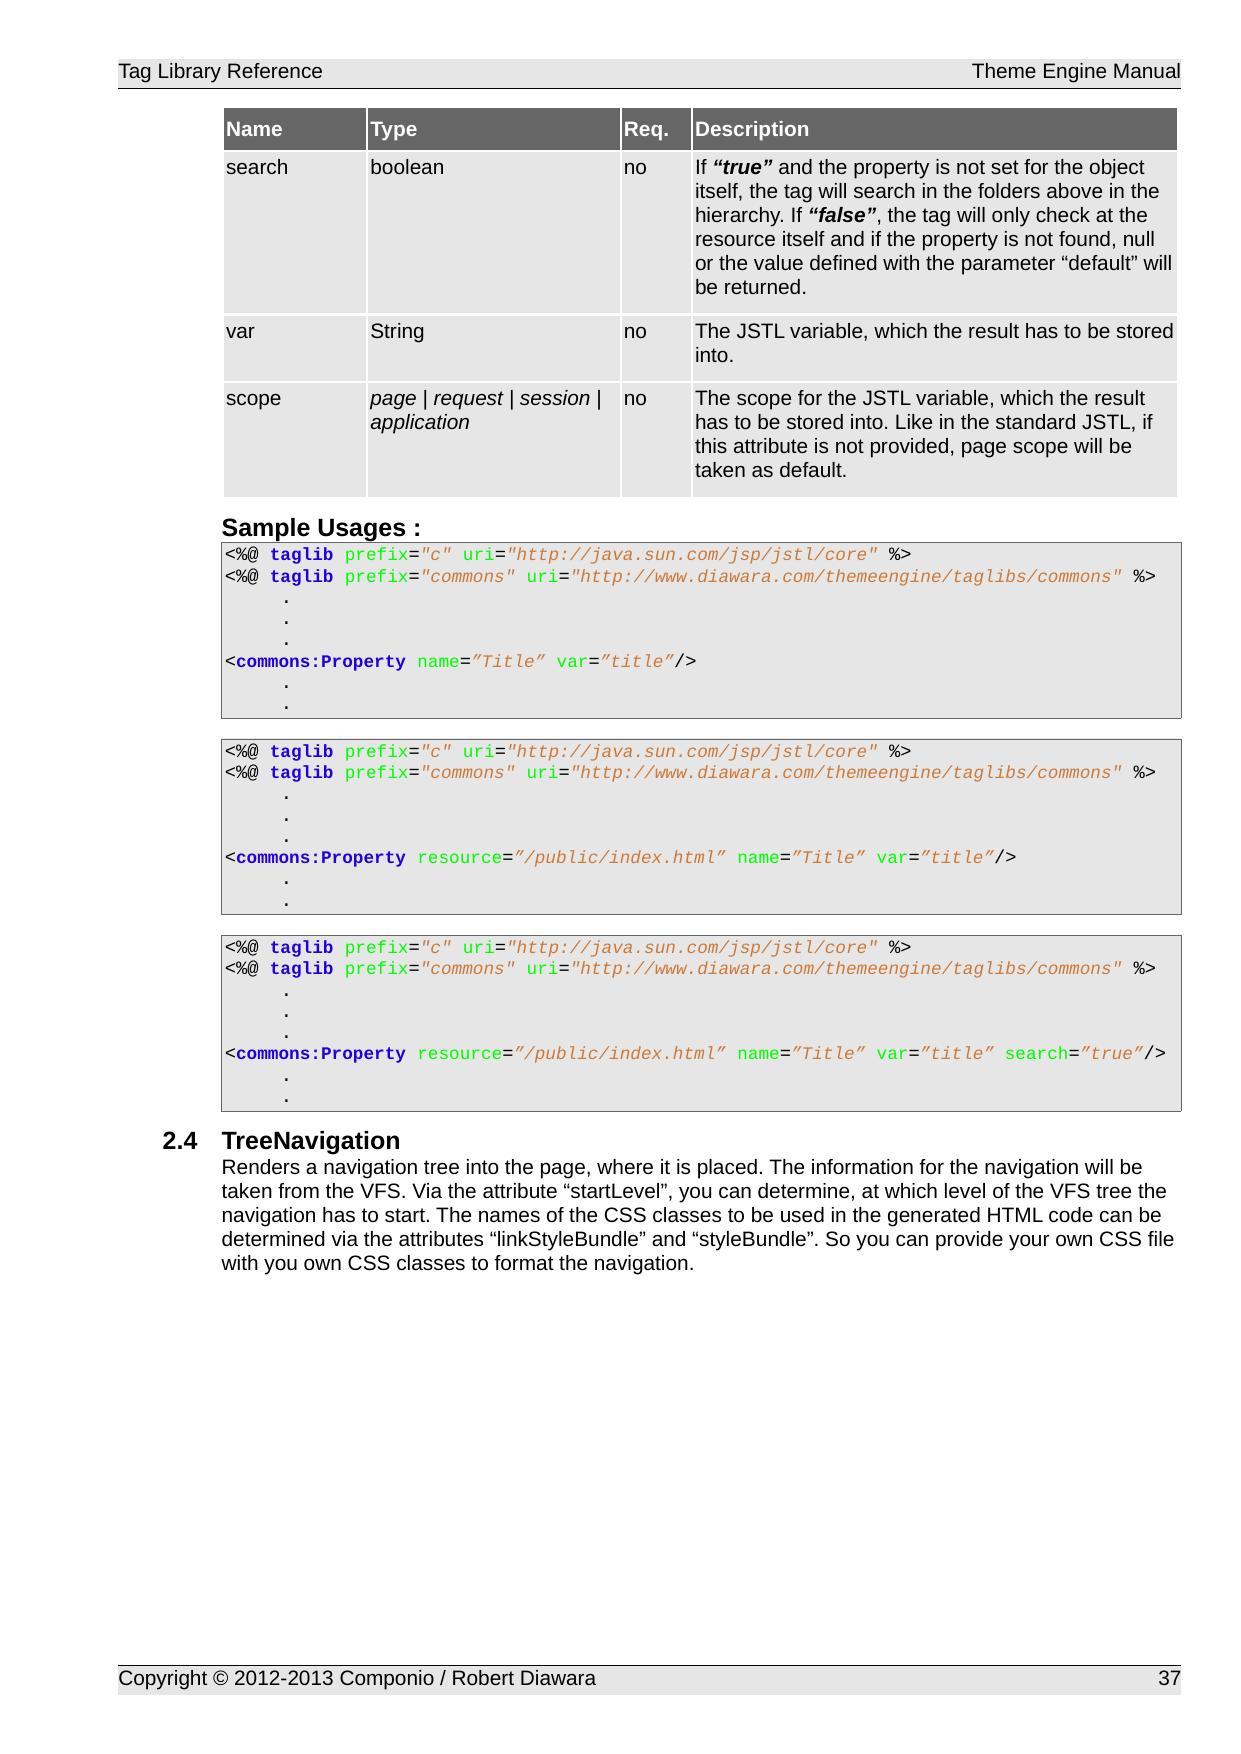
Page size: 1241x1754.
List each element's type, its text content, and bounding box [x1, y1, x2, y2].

table_cell var [224, 316, 366, 381]
table_cell The JSTL variable, which the result has to be stored into. [693, 316, 1177, 381]
table_header Description [693, 108, 1177, 150]
table_cell search [224, 152, 366, 313]
table_cell no [622, 316, 691, 381]
text <%@ taglib prefix="c" uri="http://java.sun.com/jsp/jstl/core" %> <%@ taglib prefix="commons" uri="http://www.diawara.com/themeengine/taglibs/commons" %> . . . <commons:Property resource=”/public/index.html” name=”Title” var=”title” search=”true”/> . . [222, 936, 1181, 1111]
table_cell boolean [368, 152, 620, 313]
text <%@ taglib prefix="c" uri="http://java.sun.com/jsp/jstl/core" %> <%@ taglib prefix="commons" uri="http://www.diawara.com/themeengine/taglibs/commons" %> . . . <commons:Property resource=”/public/index.html” name=”Title” var=”title”/> . . [222, 740, 1181, 914]
text Renders a navigation tree into the page, where it is placed. The information for the navigation will be taken from the VFS. Via the attribute “startLevel”, you can determine, at which level of the VFS tree the navigation has to start. The names of the CSS classes to be used in the generated HTML code can be determined via the attributes “linkStyleBundle” and “styleBundle”. So you can provide your own CSS file with you own CSS classes to format the navigation. [221, 1154, 1181, 1274]
text <%@ taglib prefix="c" uri="http://java.sun.com/jsp/jstl/core" %> <%@ taglib prefix="commons" uri="http://www.diawara.com/themeengine/taglibs/commons" %> . . . <commons:Property name=”Title” var=”title”/> . . [222, 543, 1181, 718]
table_cell The scope for the JSTL variable, which the result has to be stored into. Like in the standard JSTL, if this attribute is not provided, page scope will be taken as default. [693, 383, 1177, 497]
table_header Type [368, 108, 620, 150]
table_cell no [622, 152, 691, 313]
table_cell page | request | session | application [368, 383, 620, 497]
table_header Req. [622, 108, 691, 150]
table_cell String [368, 316, 620, 381]
table_cell scope [224, 383, 366, 497]
subtitle Sample Usages : [221, 513, 1181, 542]
table_header Name [224, 108, 366, 150]
subtitle TreeNavigation [162, 1126, 1181, 1154]
table_cell If “true” and the property is not set for the object itself, the tag will search in the folders above in the hierarchy. If “false”, the tag will only check at the resource itself and if the property is not found, null or the value defined with the parameter “default” will be returned. [693, 152, 1177, 313]
table_cell no [622, 383, 691, 497]
